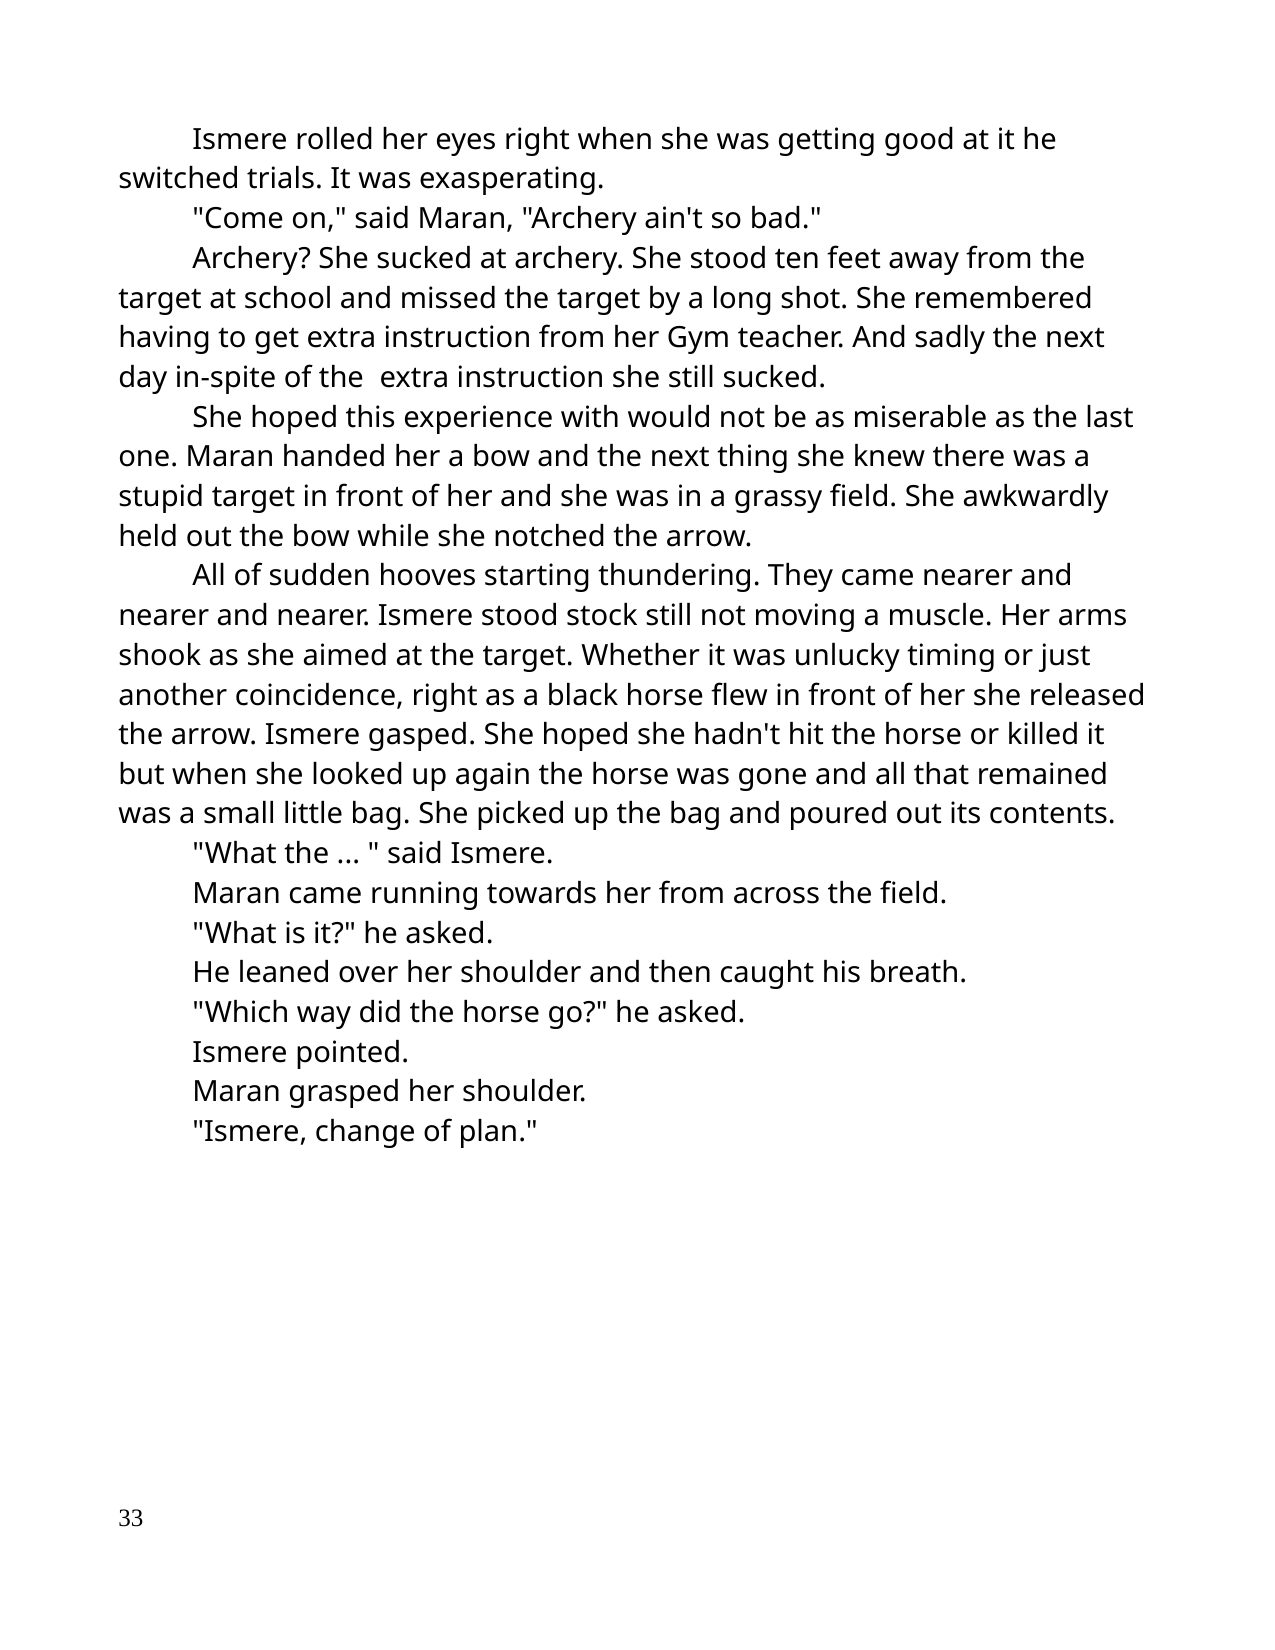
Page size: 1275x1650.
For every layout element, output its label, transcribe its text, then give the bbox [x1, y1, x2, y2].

text Ismere rolled her eyes right when she was getting good at it he switched trials. It was exasperating. "Come on," said Maran, "Archery ain't so bad." Archery? She sucked at archery. She stood ten feet away from the target at school and missed the target by a long shot. She remembered having to get extra instruction from her Gym teacher. And sadly the next day in-spite of the extra instruction she still sucked. She hoped this experience with would not be as miserable as the last one. Maran handed her a bow and the next thing she knew there was a stupid target in front of her and she was in a grassy field. She awkwardly held out the bow while she notched the arrow. All of sudden hooves starting thundering. They came nearer and nearer and nearer. Ismere stood stock still not moving a muscle. Her arms shook as she aimed at the target. Whether it was unlucky timing or just another coincidence, right as a black horse flew in front of her she released the arrow. Ismere gasped. She hoped she hadn't hit the horse or killed it but when she looked up again the horse was gone and all that remained was a small little bag. She picked up the bag and poured out its contents. "What the ... " said Ismere. Maran came running towards her from across the field. "What is it?" he asked. He leaned over her shoulder and then caught his breath. "Which way did the horse go?" he asked. Ismere pointed. Maran grasped her shoulder. "Ismere, change of plan." [118, 118, 1157, 1150]
